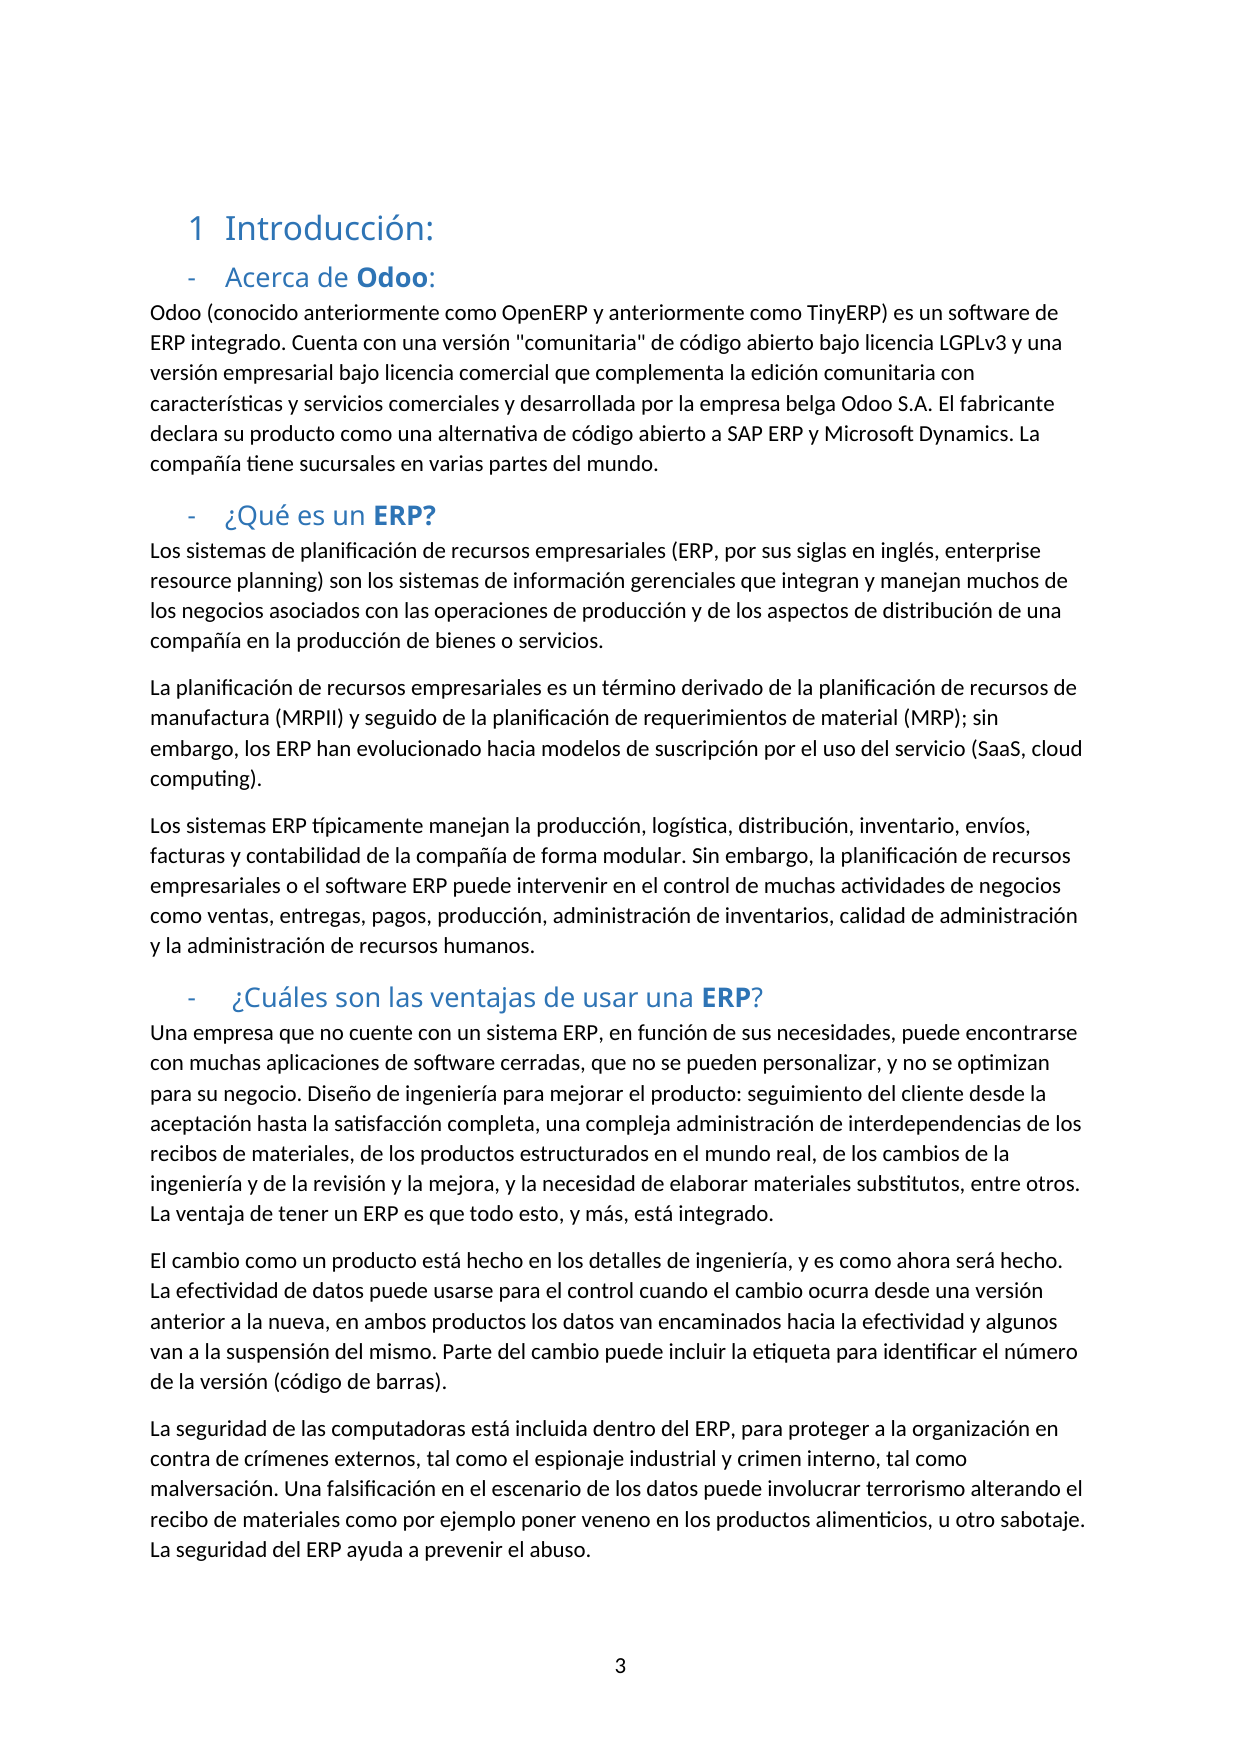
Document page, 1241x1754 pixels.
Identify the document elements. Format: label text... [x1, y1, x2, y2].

subtitle ¿Cuáles son las ventajas de usar una ERP? [187, 978, 1090, 1015]
text Los sistemas de planificación de recursos empresariales (ERP, por sus siglas en inglés, enterprise resource planning) son los sistemas de información gerenciales que integran y manejan muchos de los negocios asociados con las operaciones de producción y de los aspectos de distribución de una compañía en la producción de bienes o servicios. [150, 536, 1090, 654]
text Odoo (conocido anteriormente como OpenERP y anteriormente como TinyERP) es un software de ERP integrado. Cuenta con una versión "comunitaria" de código abierto bajo licencia LGPLv3 y una versión empresarial bajo licencia comercial que complementa la edición comunitaria con características y servicios comerciales y desarrollada por la empresa belga Odoo S.A. El fabricante declara su producto como una alternativa de código abierto a SAP ERP y Microsoft Dynamics. La compañía tiene sucursales en varias partes del mundo. [150, 298, 1090, 477]
text Una empresa que no cuente con un sistema ERP, en función de sus necesidades, puede encontrarse con muchas aplicaciones de software cerradas, que no se pueden personalizar, y no se optimizan para su negocio. Diseño de ingeniería para mejorar el producto: seguimiento del cliente desde la aceptación hasta la satisfacción completa, una compleja administración de interdependencias de los recibos de materiales, de los productos estructurados en el mundo real, de los cambios de la ingeniería y de la revisión y la mejora, y la necesidad de elaborar materiales substitutos, entre otros. La ventaja de tener un ERP es que todo esto, y más, está integrado. [150, 1018, 1090, 1228]
text La planificación de recursos empresariales es un término derivado de la planificación de recursos de manufactura (MRPII) y seguido de la planificación de requerimientos de material (MRP); sin embargo, los ERP han evolucionado hacia modelos de suscripción por el uso del servicio (SaaS, cloud computing). [150, 673, 1090, 792]
subtitle Introducción: [187, 205, 1090, 251]
text Los sistemas ERP típicamente manejan la producción, logística, distribución, inventario, envíos, facturas y contabilidad de la compañía de forma modular. Sin embargo, la planificación de recursos empresariales o el software ERP puede intervenir en el control de muchas actividades de negocios como ventas, entregas, pagos, producción, administración de inventarios, calidad de administración y la administración de recursos humanos. [150, 811, 1090, 960]
text La seguridad de las computadoras está incluida dentro del ERP, para proteger a la organización en contra de crímenes externos, tal como el espionaje industrial y crimen interno, tal como malversación. Una falsificación en el escenario de los datos puede involucrar terrorismo alterando el recibo de materiales como por ejemplo poner veneno en los productos alimenticios, u otro sabotaje. La seguridad del ERP ayuda a prevenir el abuso. [150, 1414, 1090, 1563]
subtitle ¿Qué es un ERP? [187, 496, 1090, 533]
text El cambio como un producto está hecho en los detalles de ingeniería, y es como ahora será hecho. La efectividad de datos puede usarse para el control cuando el cambio ocurra desde una versión anterior a la nueva, en ambos productos los datos van encaminados hacia la efectividad y algunos van a la suspensión del mismo. Parte del cambio puede incluir la etiqueta para identificar el número de la versión (código de barras). [150, 1246, 1090, 1395]
subtitle Acerca de Odoo: [187, 258, 1090, 295]
